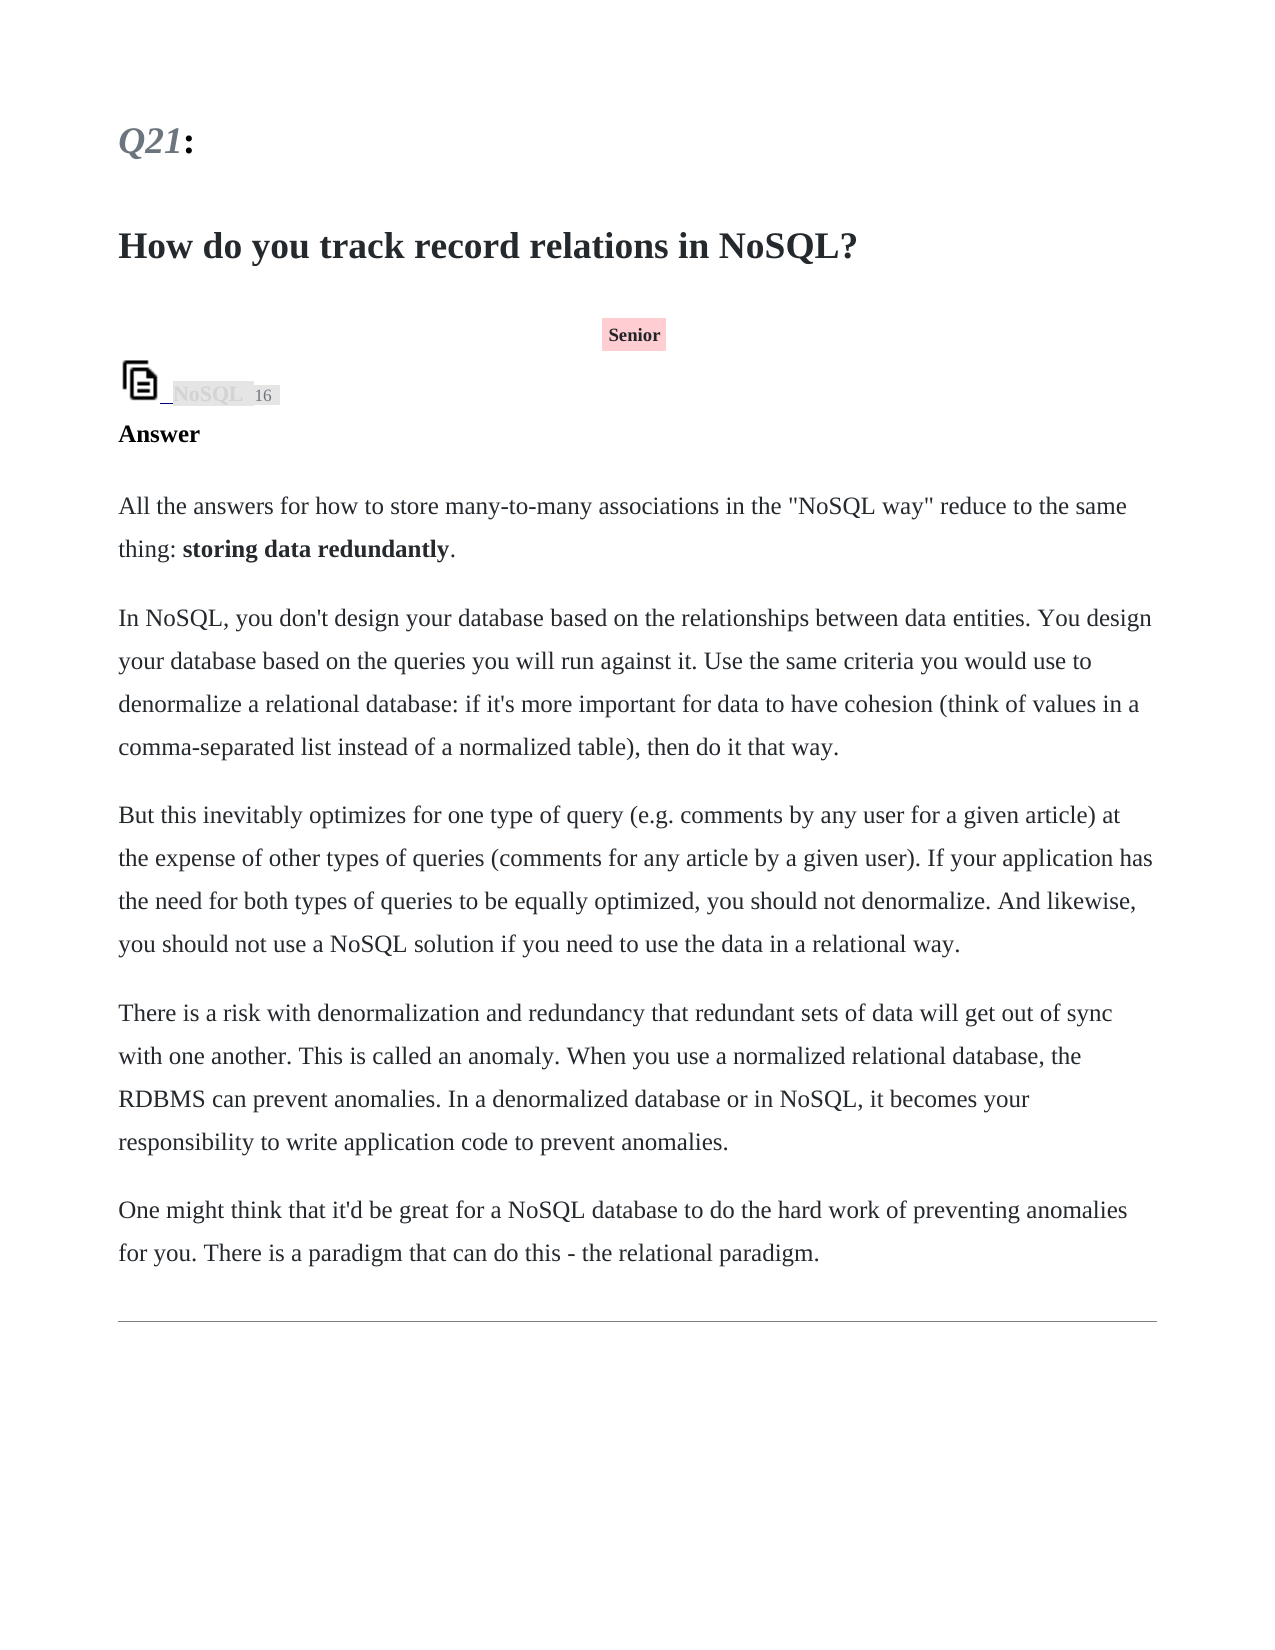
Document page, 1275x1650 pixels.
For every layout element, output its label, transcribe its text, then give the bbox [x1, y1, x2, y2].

text [118, 318, 602, 351]
subtitle Q21: [118, 118, 1157, 161]
text All the answers for how to store many-to-many associations in the "NoSQL way" reduce to the same thing: storing data redundantly. [118, 491, 1157, 563]
text Answer [118, 419, 1157, 448]
text But this inevitably optimizes for one type of query (e.g. comments by any user for a given article) at the expense of other types of queries (comments for any article by a given user). If your application has the need for both types of queries to be equally optimized, you should not denormalize. And likewise, you should not use a NoSQL solution if you need to use the data in a relational way. [118, 800, 1157, 958]
subtitle How do you track record relations in NoSQL? [118, 223, 1157, 267]
text In NoSQL, you don't design your database based on the relationships between data entities. You design your database based on the queries you will run against it. Use the same criteria you would use to denormalize a relational database: if it's more important for data to have cohesion (think of values in a comma-separated list instead of a normalized table), then do it that way. [118, 603, 1157, 761]
text [666, 318, 1157, 351]
text One might think that it'd be great for a NoSQL database to do the hard work of preventing anomalies for you. There is a paradigm that can do this - the relational paradigm. [118, 1195, 1157, 1267]
text Senior [605, 321, 663, 348]
picture [118, 359, 161, 402]
text There is a risk with denormalization and redundancy that redundant sets of data will get out of sync with one another. This is called an anomaly. When you use a normalized relational database, the RDBMS can prevent anomalies. In a denormalized database or in NoSQL, it becomes your responsibility to write application code to prevent anomalies. [118, 998, 1157, 1156]
text NoSQL 16 [118, 359, 1146, 407]
